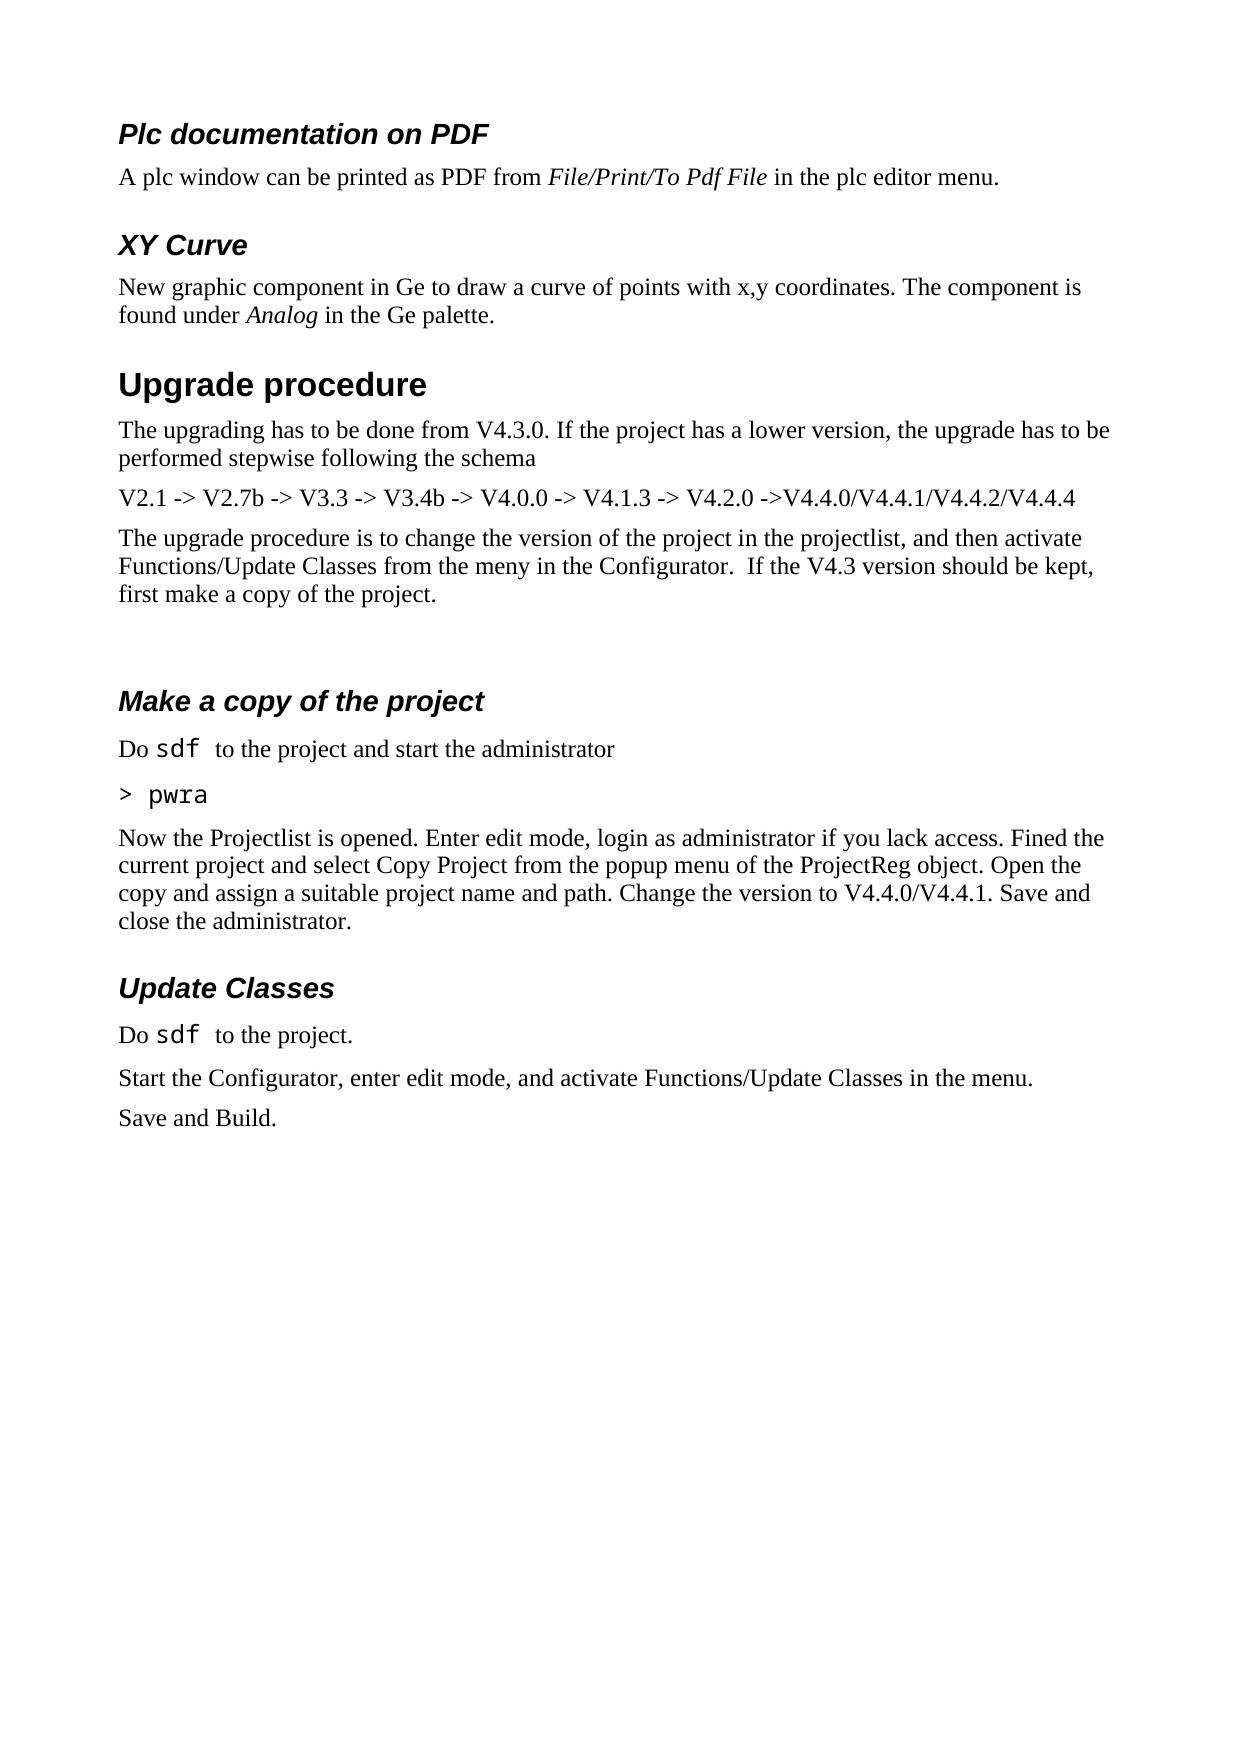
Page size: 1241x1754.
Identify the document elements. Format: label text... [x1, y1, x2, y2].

text > pwra [118, 777, 1122, 811]
text The upgrading has to be done from V4.3.0. If the project has a lower version, the upgrade has to be performed stepwise following the schema [118, 416, 1122, 472]
text Now the Projectlist is opened. Enter edit mode, login as administrator if you lack access. Fined the current project and select Copy Project from the popup menu of the ProjectReg object. Open the copy and assign a suitable project name and path. Change the version to V4.4.0/V4.4.1. Save and close the administrator. [118, 824, 1122, 934]
subtitle XY Curve [118, 228, 1122, 261]
text Start the Configurator, enter edit mode, and activate Functions/Update Classes in the menu. [118, 1064, 1122, 1091]
subtitle Upgrade procedure [118, 366, 1122, 404]
text V2.1 -> V2.7b -> V3.3 -> V3.4b -> V4.0.0 -> V4.1.3 -> V4.2.0 ->V4.4.0/V4.4.1/V4.4.2/V4.4.4 [118, 484, 1122, 512]
text Save and Build. [118, 1104, 1122, 1132]
text New graphic component in Ge to draw a curve of points with x,y coordinates. The component is found under Analog in the Ge palette. [118, 273, 1122, 329]
subtitle Make a copy of the project [118, 685, 1122, 718]
text A plc window can be printed as PDF from File/Print/To Pdf File in the plc editor menu. [118, 163, 1122, 191]
text Do sdf to the project. [118, 1017, 1122, 1051]
subtitle Plc documentation on PDF [118, 118, 1122, 151]
subtitle Update Classes [118, 972, 1122, 1004]
text The upgrade procedure is to change the version of the project in the projectlist, and then activate Functions/Update Classes from the meny in the Configurator. If the V4.3 version should be kept, first make a copy of the project. [118, 524, 1122, 608]
text Do sdf to the project and start the administrator [118, 731, 1122, 764]
